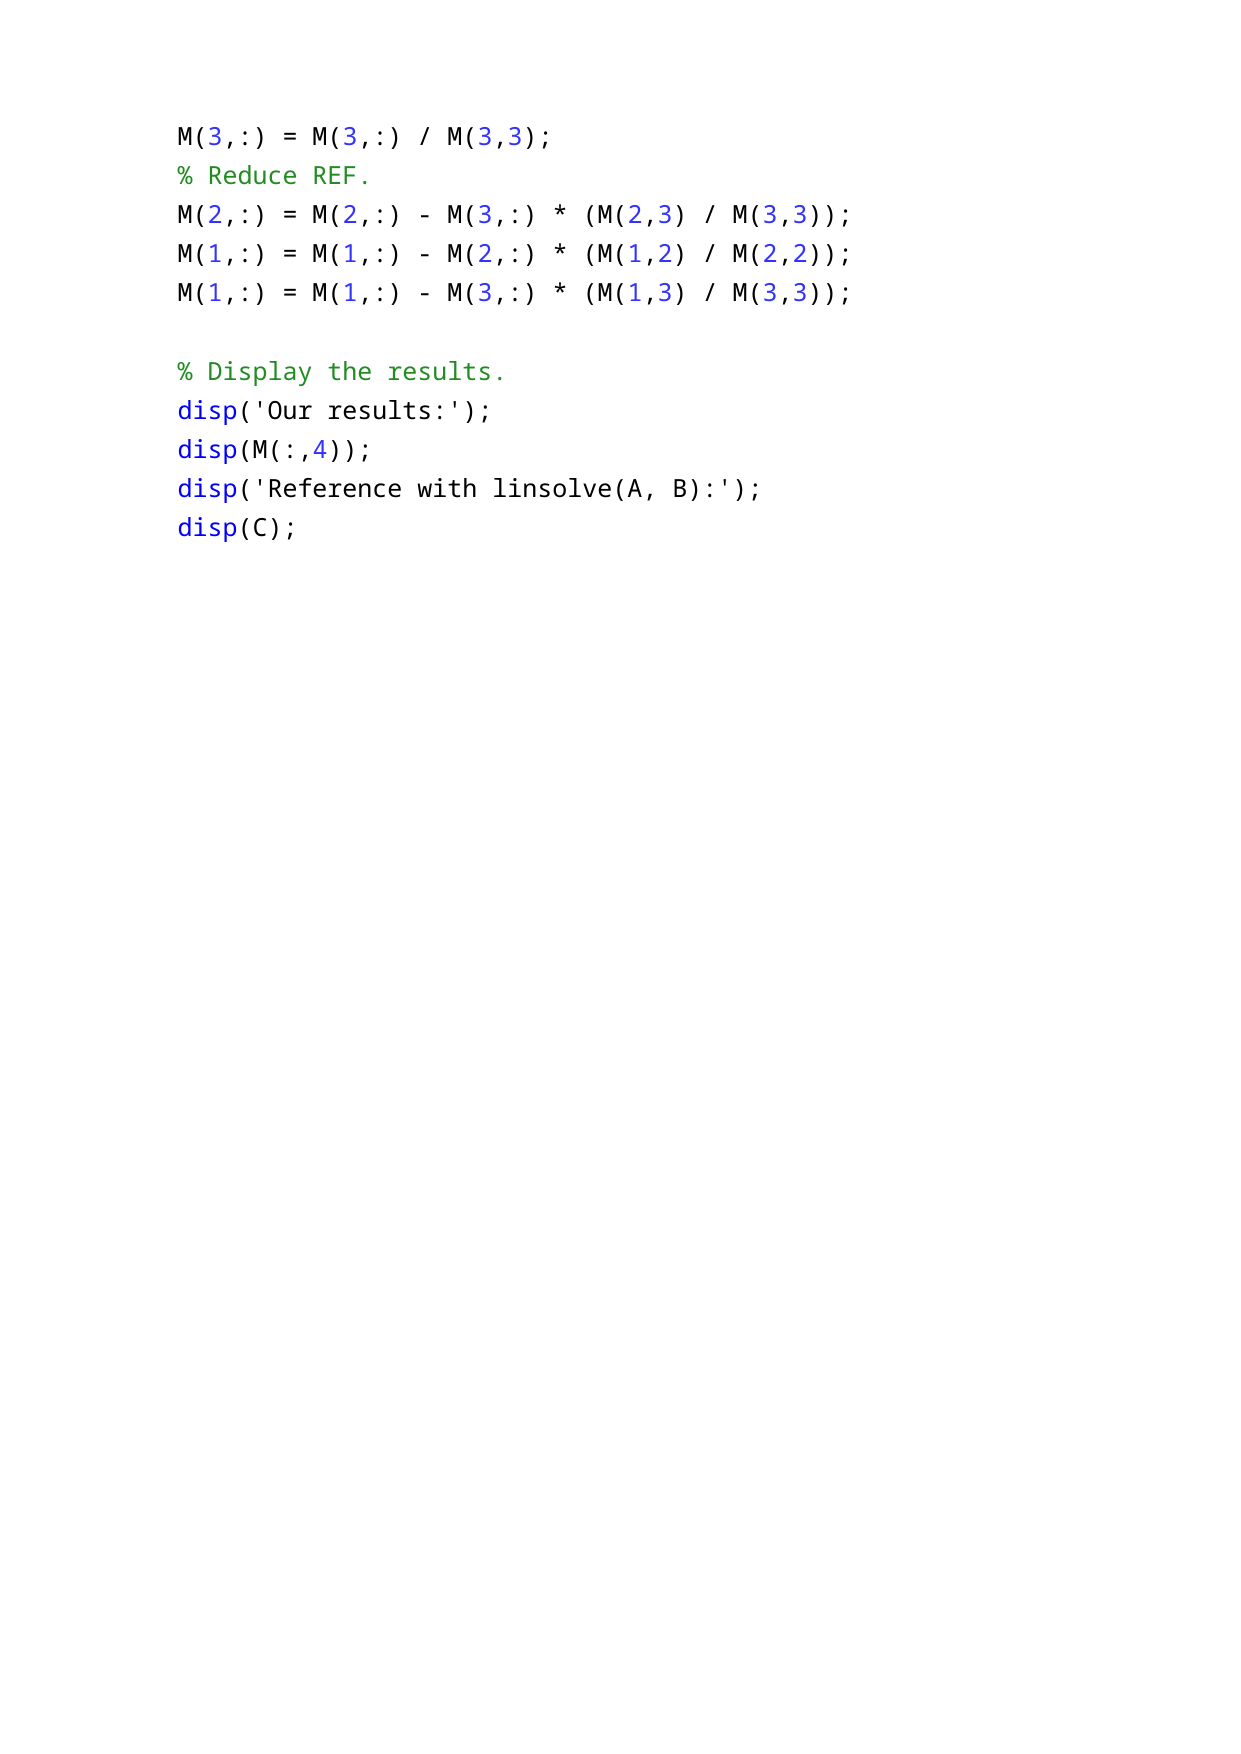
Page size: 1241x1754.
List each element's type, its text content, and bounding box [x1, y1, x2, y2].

text disp('Reference with linsolve(A, B):'); [177, 471, 1122, 505]
text disp(M(:,4)); [177, 431, 1122, 466]
text disp('Our results:'); [177, 392, 1122, 426]
text % Reduce REF. [177, 157, 1122, 191]
text M(1,:) = M(1,:) - M(2,:) * (M(1,2) / M(2,2)); [177, 236, 1122, 270]
text disp(C); [177, 510, 1122, 544]
text M(3,:) = M(3,:) / M(3,3); [177, 118, 1122, 152]
text M(2,:) = M(2,:) - M(3,:) * (M(2,3) / M(3,3)); [177, 196, 1122, 231]
text % Display the results. [177, 353, 1122, 387]
text M(1,:) = M(1,:) - M(3,:) * (M(1,3) / M(3,3)); [177, 275, 1122, 309]
